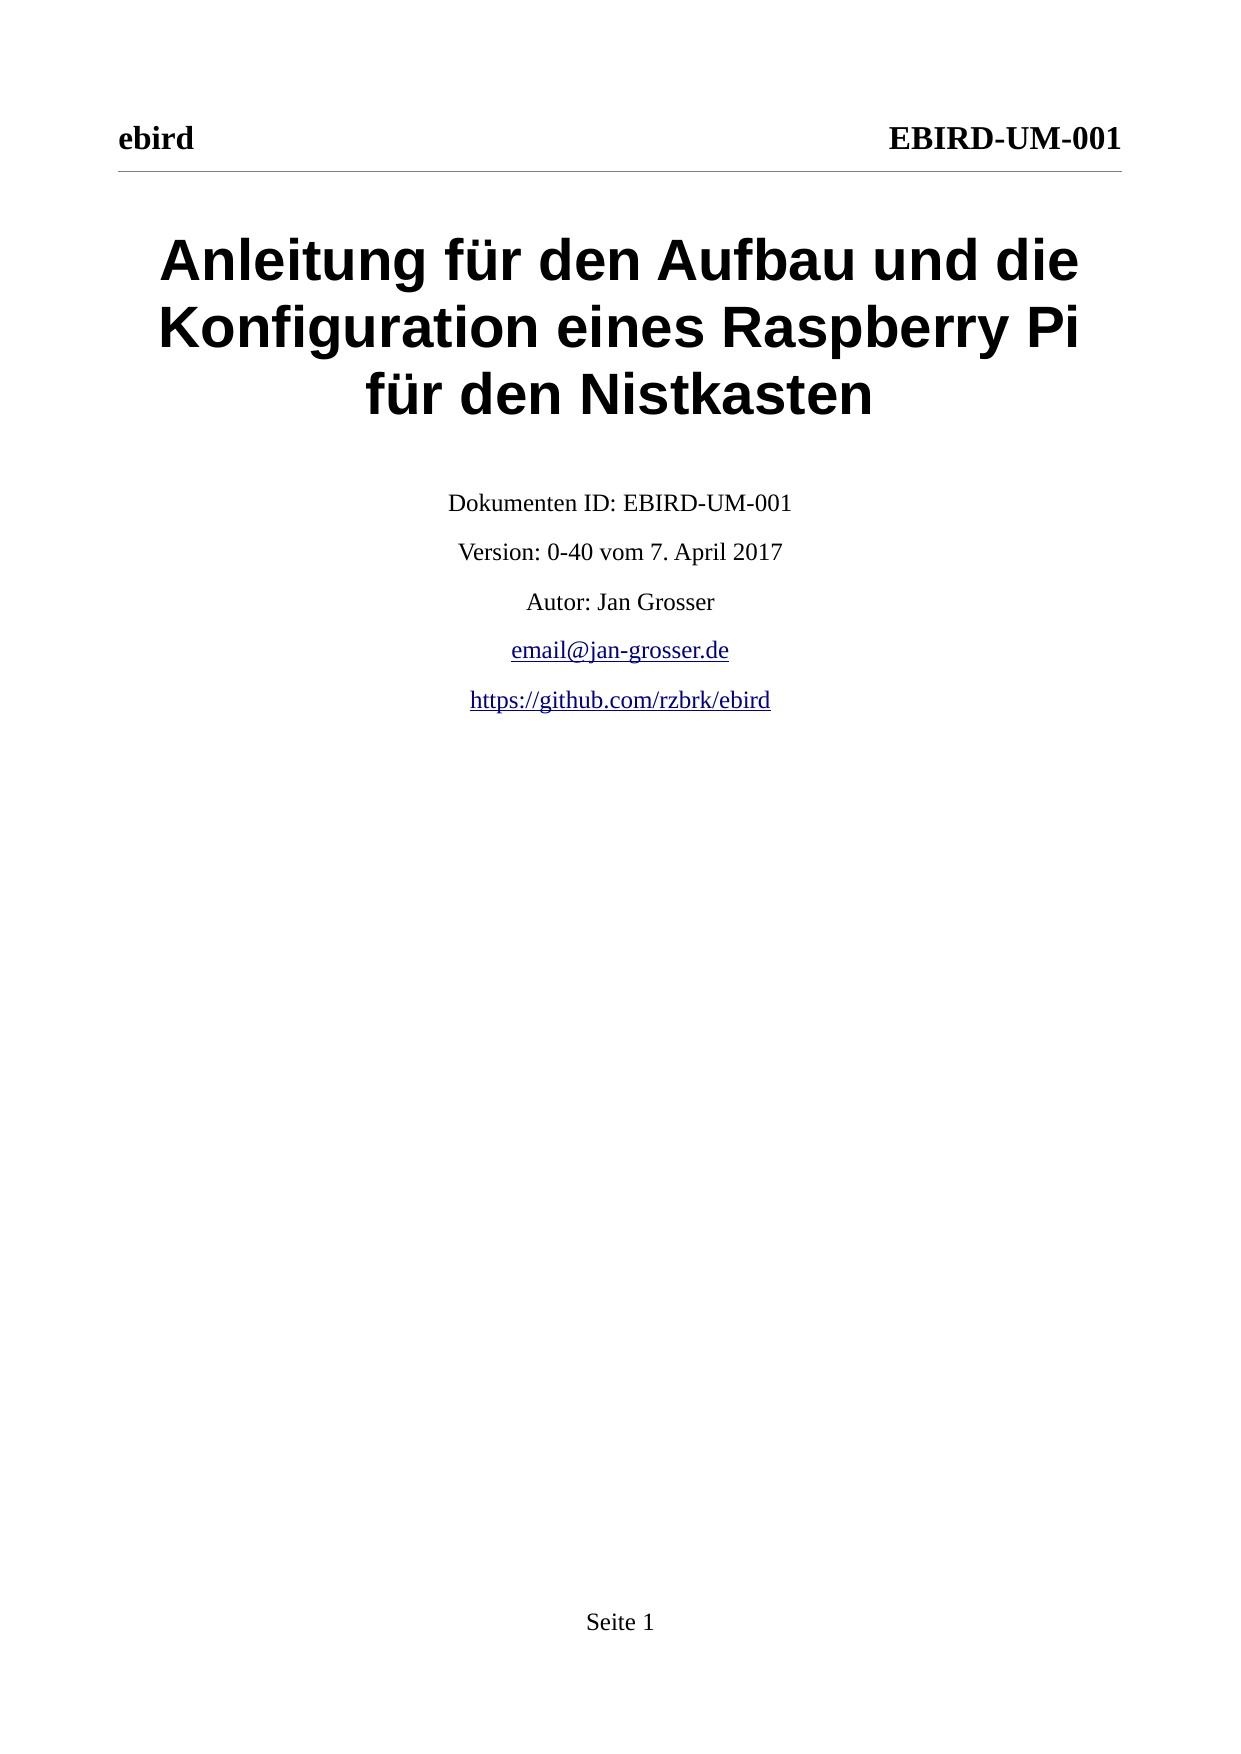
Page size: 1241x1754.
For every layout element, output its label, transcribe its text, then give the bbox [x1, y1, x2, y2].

text Version: 0-40 vom 7. April 2017 [118, 537, 1122, 566]
text Autor: Jan Grosser [118, 587, 1122, 615]
title Anleitung für den Aufbau und die Konfiguration eines Raspberry Pi für den Nistkasten [118, 226, 1122, 427]
text email@jan-grosser.de [118, 636, 1122, 664]
text https://github.com/rzbrk/ebird [118, 685, 1122, 713]
text Dokumenten ID: EBIRD-UM-001 [118, 488, 1122, 517]
